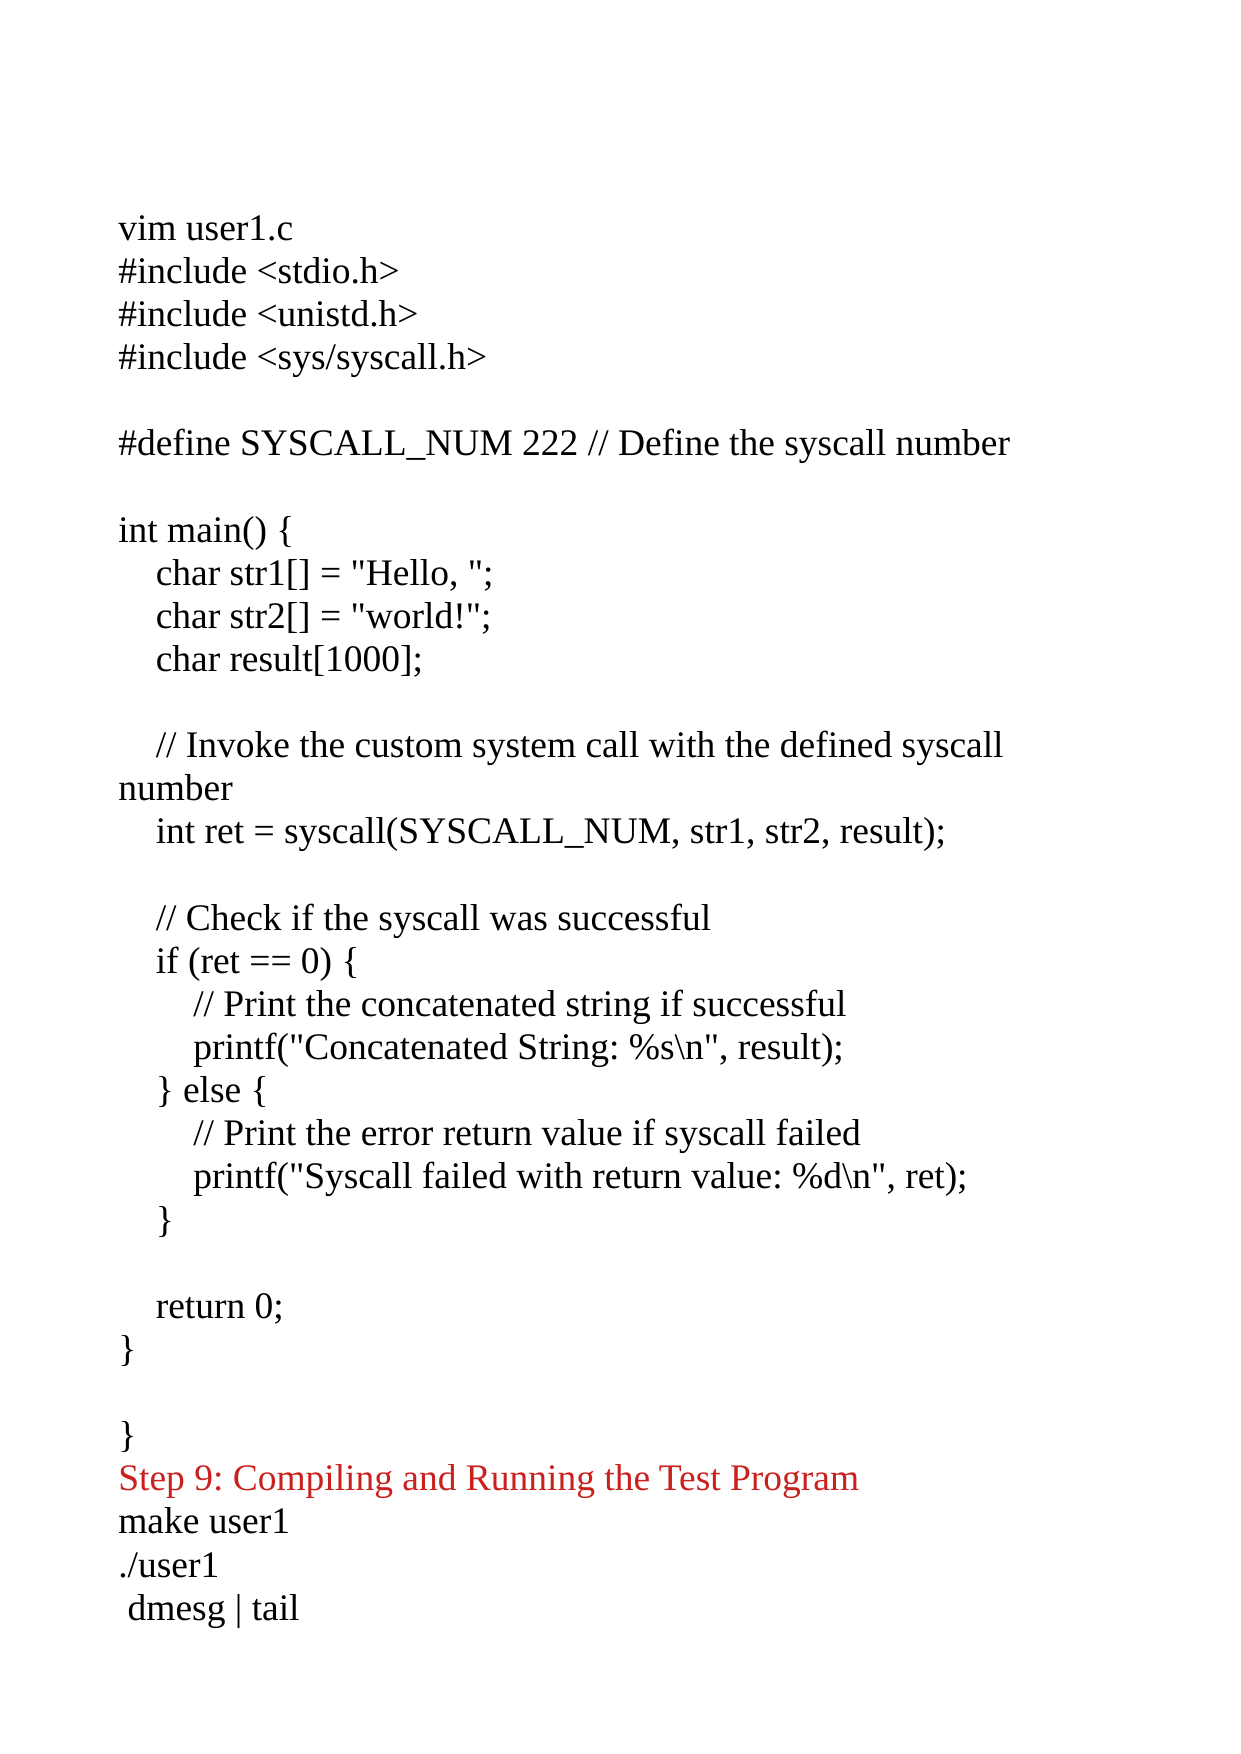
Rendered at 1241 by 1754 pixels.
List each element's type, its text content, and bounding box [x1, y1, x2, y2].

text // Print the error return value if syscall failed [118, 1111, 1122, 1154]
text Step 9: Compiling and Running the Test Program [118, 1456, 1122, 1499]
text make user1 [118, 1499, 1122, 1542]
text printf("Concatenated String: %s\n", result); [118, 1024, 1122, 1068]
text // Print the concatenated string if successful [118, 981, 1122, 1024]
text ./user1 [118, 1542, 1122, 1585]
text dmesg | tail [118, 1585, 1122, 1628]
text #include <sys/syscall.h> [118, 334, 1122, 378]
text } [118, 1413, 1122, 1456]
text printf("Syscall failed with return value: %d\n", ret); [118, 1154, 1122, 1197]
text char str2[] = "world!"; [118, 593, 1122, 636]
text int main() { [118, 507, 1122, 550]
text vim user1.c [118, 205, 1122, 248]
text char str1[] = "Hello, "; [118, 550, 1122, 593]
text // Invoke the custom system call with the defined syscall number [118, 723, 1122, 809]
text } [118, 1326, 1122, 1369]
text int ret = syscall(SYSCALL_NUM, str1, str2, result); [118, 809, 1122, 852]
text if (ret == 0) { [118, 938, 1122, 981]
text // Check if the syscall was successful [118, 895, 1122, 938]
text return 0; [118, 1283, 1122, 1326]
text #include <unistd.h> [118, 291, 1122, 334]
text #include <stdio.h> [118, 248, 1122, 291]
text #define SYSCALL_NUM 222 // Define the syscall number [118, 421, 1122, 464]
text } [118, 1197, 1122, 1240]
text char result[1000]; [118, 636, 1122, 679]
text } else { [118, 1068, 1122, 1111]
